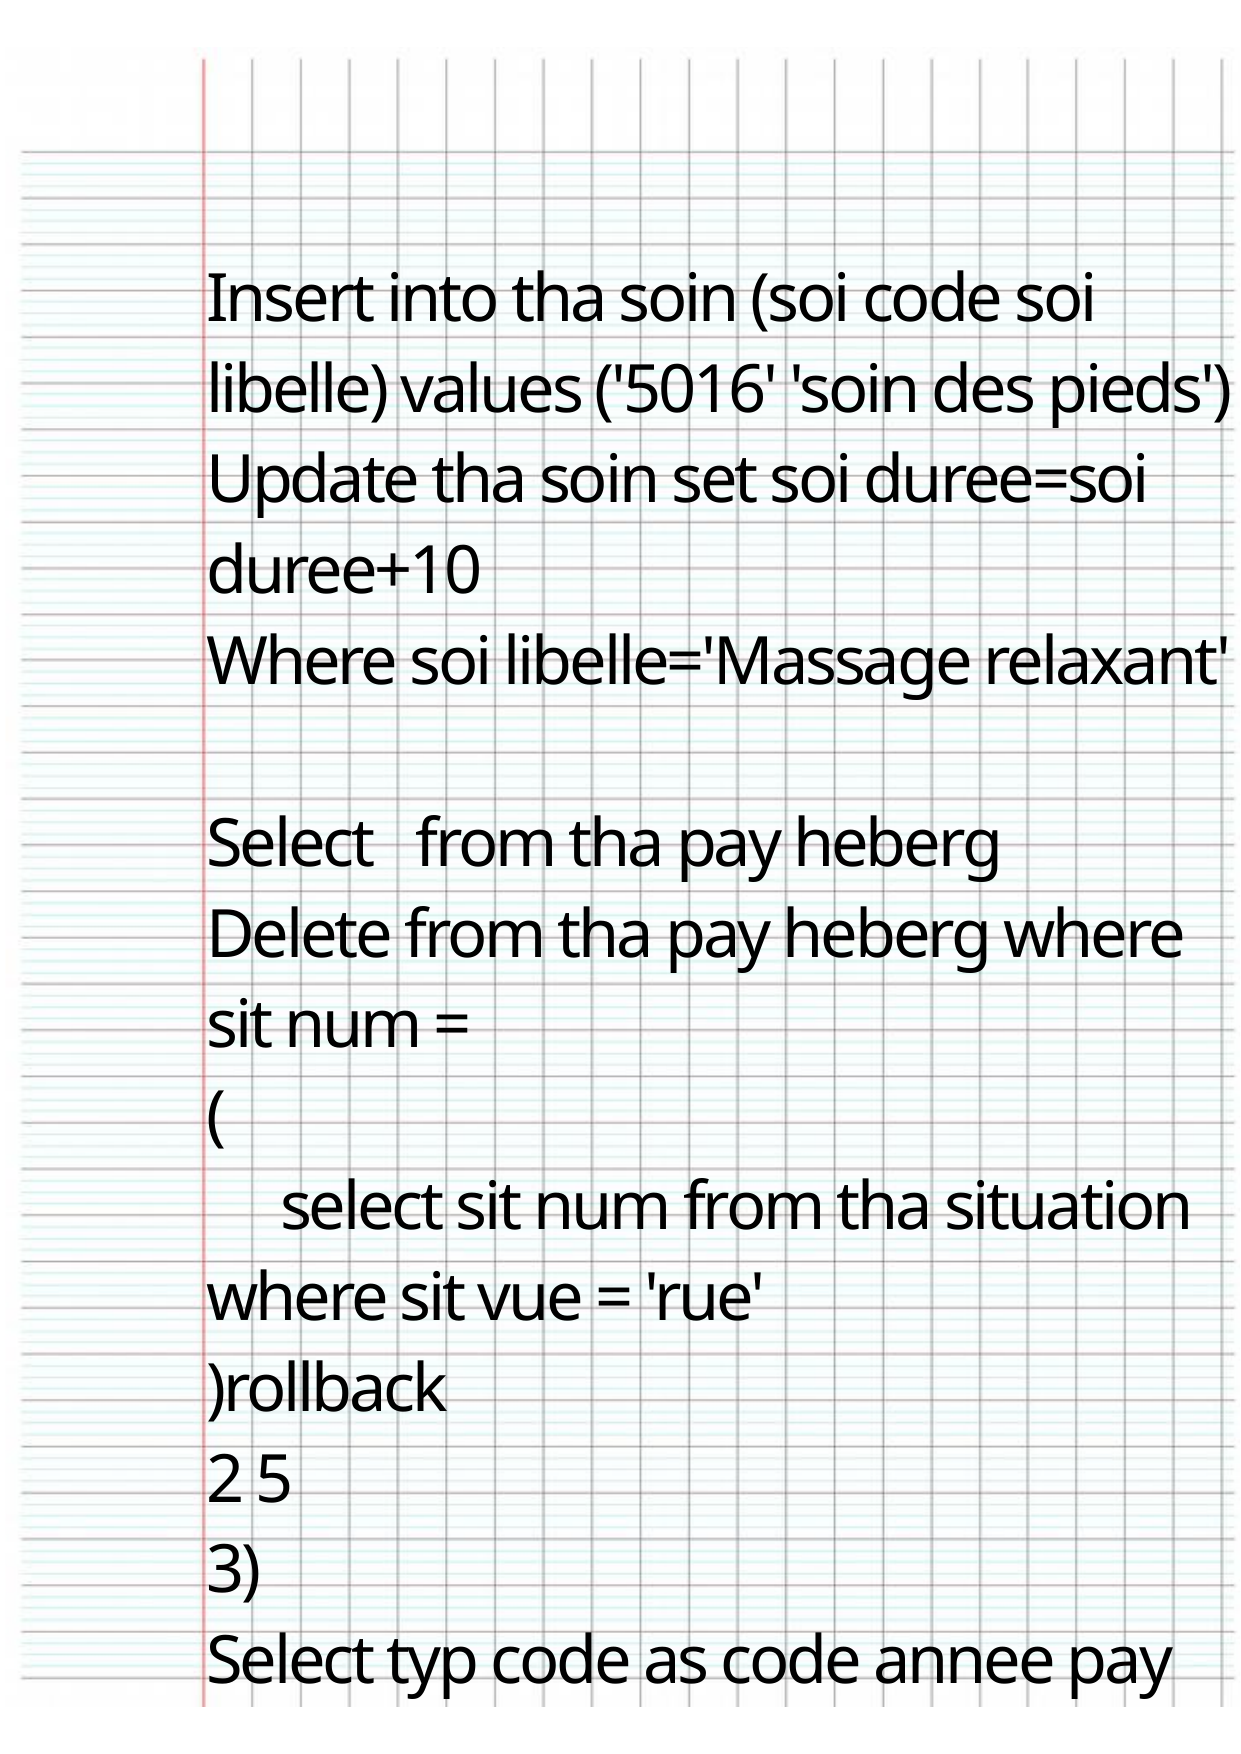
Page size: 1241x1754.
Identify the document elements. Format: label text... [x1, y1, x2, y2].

text 3) [206, 1522, 1240, 1612]
picture [5, 47, 1241, 1707]
text Delete from tha pay heberg where sit num = [206, 886, 1240, 1067]
text )rollback [206, 1340, 1240, 1431]
text select sit num from tha situation where sit vue = 'rue' [206, 1158, 1240, 1340]
text ( [206, 1067, 1240, 1158]
text Update tha soin set soi duree=soi duree+10 [206, 432, 1240, 613]
text Where soi libelle='Massage relaxant' [206, 613, 1240, 704]
text 2 5 [206, 1431, 1240, 1522]
text Insert into tha soin (soi code soi libelle) values ('5016' 'soin des pieds') [206, 250, 1240, 432]
text Select typ code as code annee pay [206, 1612, 1240, 1703]
text Select from tha pay heberg [206, 795, 1240, 886]
